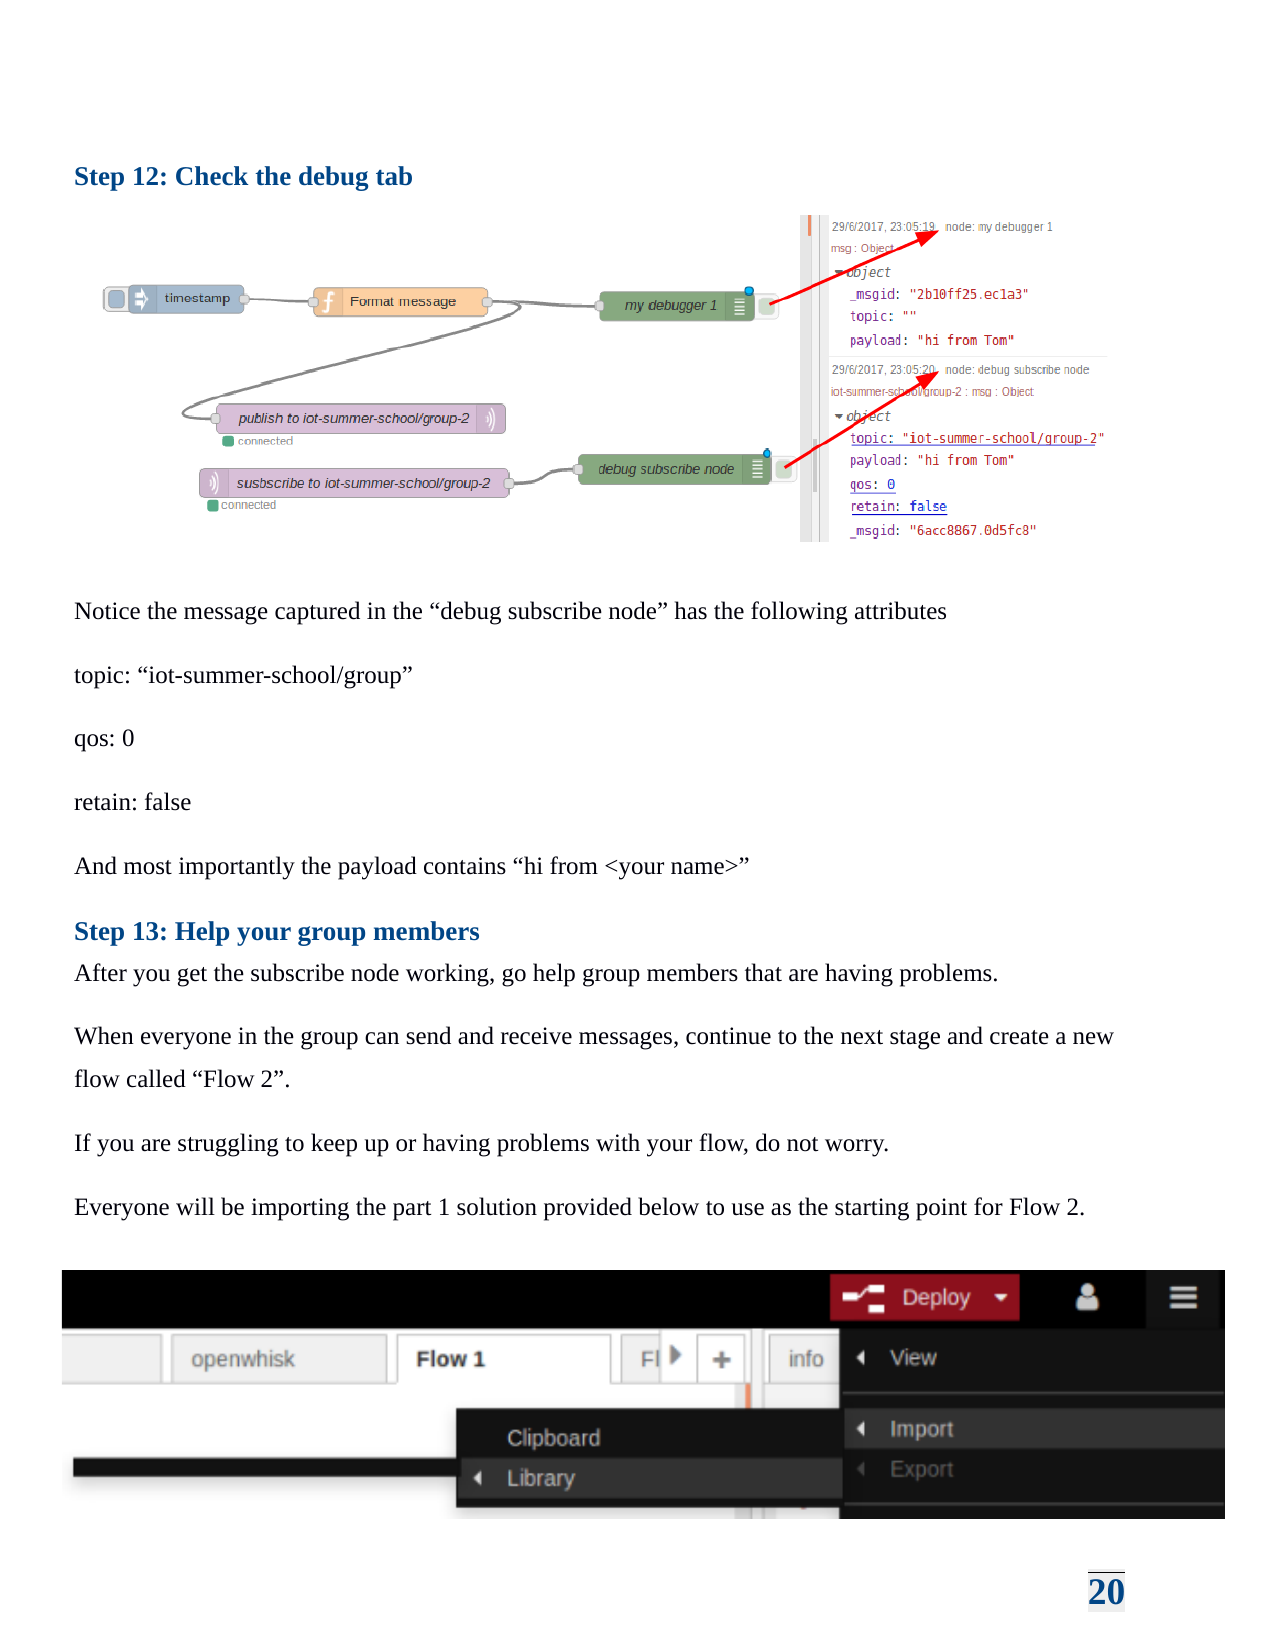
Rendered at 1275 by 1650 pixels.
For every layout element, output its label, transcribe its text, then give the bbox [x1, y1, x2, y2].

picture [61, 1270, 1225, 1519]
subtitle Step 13: Help your group members [74, 915, 1125, 946]
text Everyone will be importing the part 1 solution provided below to use as the starting point for Flow 2. [74, 1192, 1125, 1221]
text retain: false [74, 787, 1125, 816]
text And most importantly the payload contains “hi from <your name>” [74, 851, 1125, 880]
text After you get the subscribe node working, go help group members that are having problems. [74, 958, 1125, 986]
picture [91, 202, 1108, 542]
text qos: 0 [74, 723, 1125, 752]
text When everyone in the group can send and receive messages, continue to the next stage and create a new flow called “Flow 2”. [74, 1021, 1125, 1093]
subtitle Step 12: Check the debug tab [74, 160, 1125, 191]
text Notice the message captured in the “debug subscribe node” has the following attributes [74, 596, 1125, 625]
text If you are struggling to keep up or having problems with your flow, do not worry. [74, 1128, 1125, 1157]
text topic: “iot-summer-school/group” [74, 660, 1125, 688]
